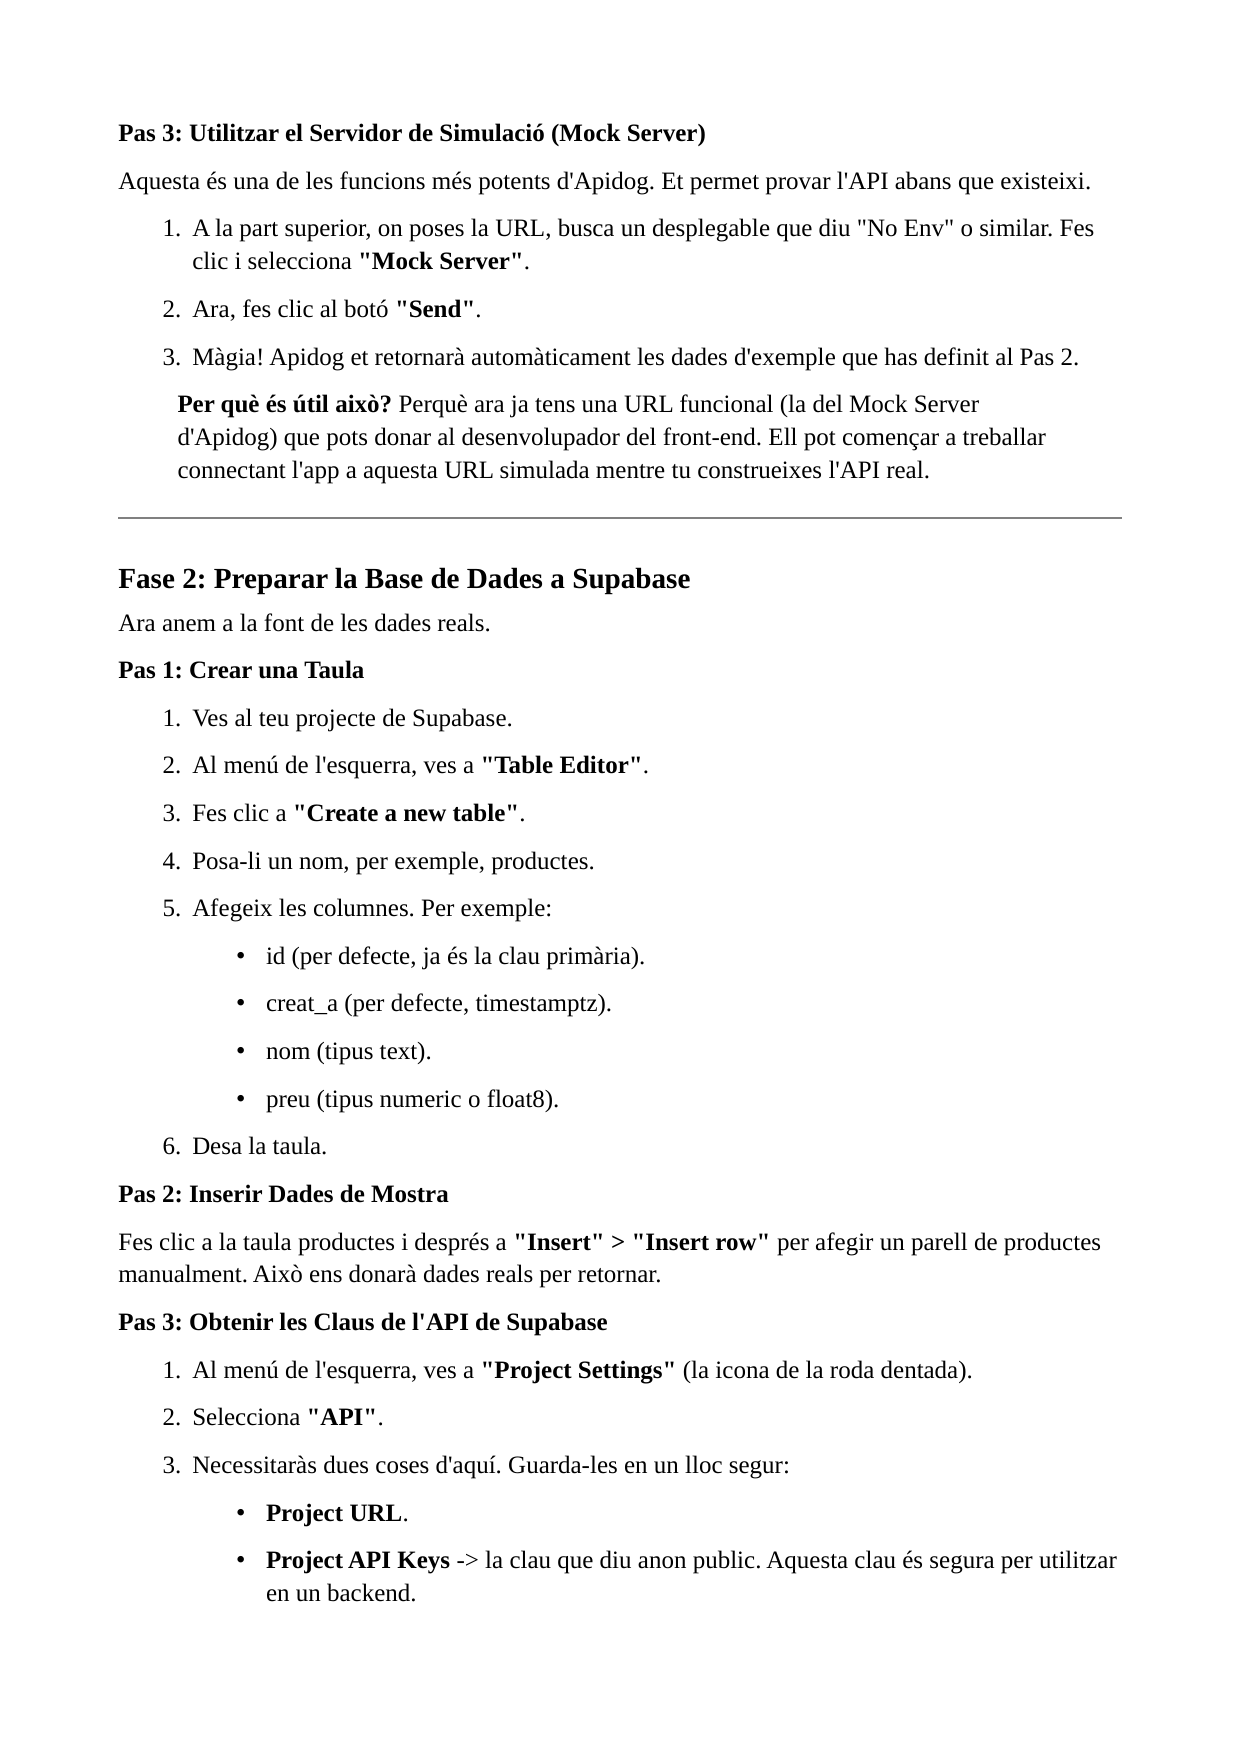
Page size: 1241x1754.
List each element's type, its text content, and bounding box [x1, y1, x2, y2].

list Màgia! Apidog et retornarà automàticament les dades d'exemple que has definit al Pas 2. [162, 342, 1122, 370]
list A la part superior, on poses la URL, busca un desplegable que diu "No Env" o similar. Fes clic i selecciona "Mock Server". [162, 213, 1122, 275]
list id (per defecte, ja és la clau primària). [236, 941, 1122, 970]
subtitle Fase 2: Preparar la Base de Dades a Supabase [118, 562, 1122, 595]
list Project API Keys -> la clau que diu anon public. Aquesta clau és segura per utilitzar en un backend. [236, 1545, 1122, 1607]
list Al menú de l'esquerra, ves a "Table Editor". [162, 751, 1122, 779]
list Project URL. [236, 1498, 1122, 1526]
list creat_a (per defecte, timestamptz). [236, 988, 1122, 1017]
list Posa-li un nom, per exemple, productes. [162, 846, 1122, 874]
list Necessitaràs dues coses d'aquí. Guarda-les en un lloc segur: [162, 1450, 1122, 1479]
text Fes clic a la taula productes i després a "Insert" > "Insert row" per afegir un parell de productes manualment. Això ens donarà dades reals per retornar. [118, 1227, 1122, 1288]
list Fes clic a "Create a new table". [162, 798, 1122, 827]
list Ara, fes clic al botó "Send". [162, 294, 1122, 323]
list Al menú de l'esquerra, ves a "Project Settings" (la icona de la roda dentada). [162, 1355, 1122, 1383]
list Afegeix les columnes. Per exemple: [162, 893, 1122, 922]
list Selecciona "API". [162, 1402, 1122, 1431]
text Pas 3: Obtenir les Claus de l'API de Supabase [118, 1307, 1122, 1336]
list Desa la taula. [162, 1131, 1122, 1160]
list nom (tipus text). [236, 1036, 1122, 1065]
list Ves al teu projecte de Supabase. [162, 703, 1122, 732]
text Pas 2: Inserir Dades de Mostra [118, 1179, 1122, 1208]
text Pas 3: Utilitzar el Servidor de Simulació (Mock Server) [118, 118, 1122, 147]
text Ara anem a la font de les dades reals. [118, 608, 1122, 636]
text Pas 1: Crear una Taula [118, 655, 1122, 684]
list preu (tipus numeric o float8). [236, 1084, 1122, 1112]
text Per què és útil això? Perquè ara ja tens una URL funcional (la del Mock Server d'Apidog) que pots donar al desenvolupador del front-end. Ell pot començar a treballar connectant l'app a aquesta URL simulada mentre tu construeixes l'API real. [177, 389, 1063, 484]
text Aquesta és una de les funcions més potents d'Apidog. Et permet provar l'API abans que existeixi. [118, 166, 1122, 194]
